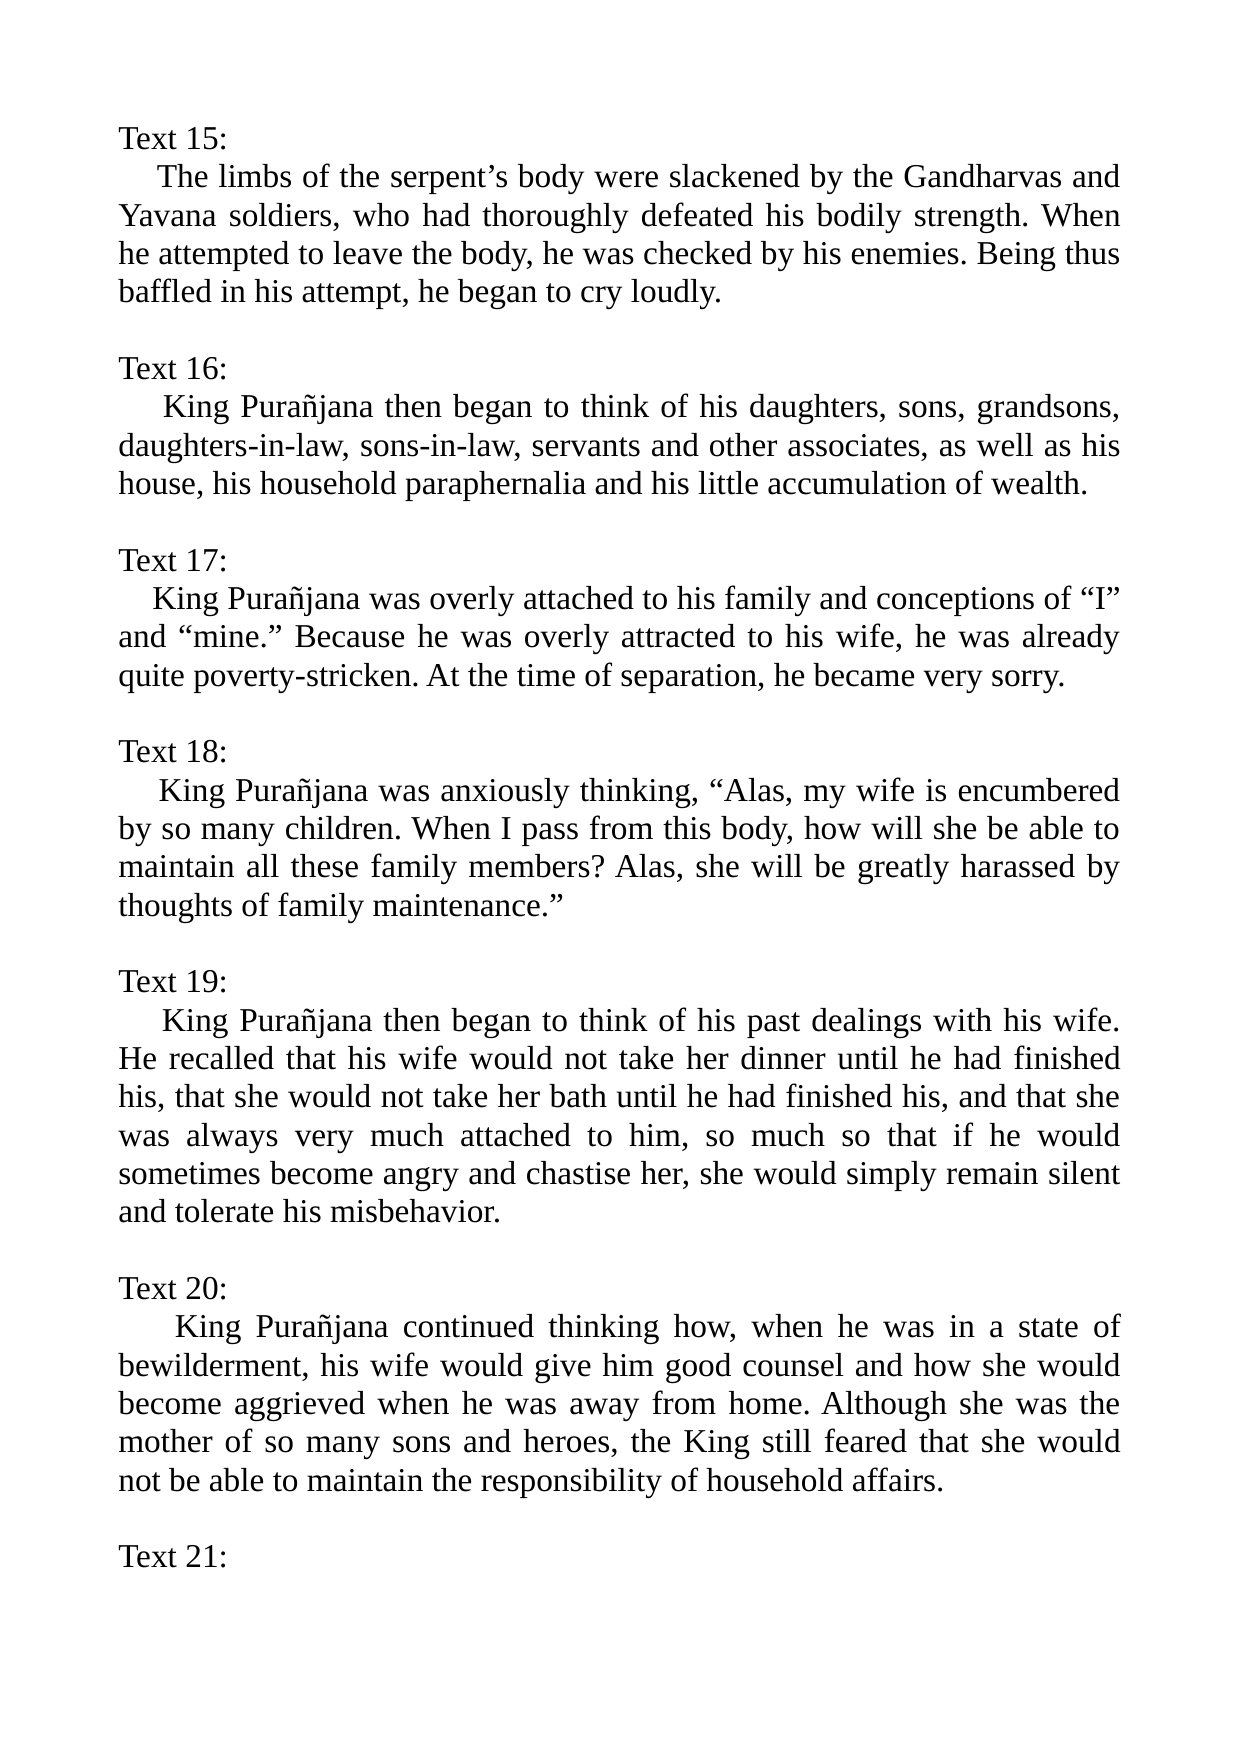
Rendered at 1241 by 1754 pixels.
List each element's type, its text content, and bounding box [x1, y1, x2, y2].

text Text 19: [118, 961, 1122, 1000]
text The limbs of the serpent’s body were slackened by the Gandharvas and Yavana soldiers, who had thoroughly defeated his bodily strength. When he attempted to leave the body, he was checked by his enemies. Being thus baffled in his attempt, he began to cry loudly. [118, 156, 1122, 310]
text King Purañjana then began to think of his past dealings with his wife. He recalled that his wife would not take her dinner until he had finished his, that she would not take her bath until he had finished his, and that she was always very much attached to him, so much so that if he would sometimes become angry and chastise her, she would simply remain silent and tolerate his misbehavior. [118, 1000, 1122, 1230]
text King Purañjana was anxiously thinking, “Alas, my wife is encumbered by so many children. When I pass from this body, how will she be able to maintain all these family members? Alas, she will be greatly harassed by thoughts of family maintenance.” [118, 770, 1122, 923]
text Text 16: [118, 348, 1122, 386]
text King Purañjana was overly attached to his family and conceptions of “I” and “mine.” Because he was overly attracted to his wife, he was already quite poverty-stricken. At the time of separation, he became very sorry. [118, 578, 1122, 693]
text Text 17: [118, 540, 1122, 578]
text King Purañjana continued thinking how, when he was in a state of bewilderment, his wife would give him good counsel and how she would become aggrieved when he was away from home. Although she was the mother of so many sons and heroes, the King still feared that she would not be able to maintain the responsibility of household affairs. [118, 1306, 1122, 1498]
text Text 15: [118, 118, 1122, 156]
text King Purañjana then began to think of his daughters, sons, grandsons, daughters-in-law, sons-in-law, servants and other associates, as well as his house, his household paraphernalia and his little accumulation of wealth. [118, 386, 1122, 501]
text Text 18: [118, 731, 1122, 770]
text Text 21: [118, 1536, 1122, 1575]
text Text 20: [118, 1268, 1122, 1306]
